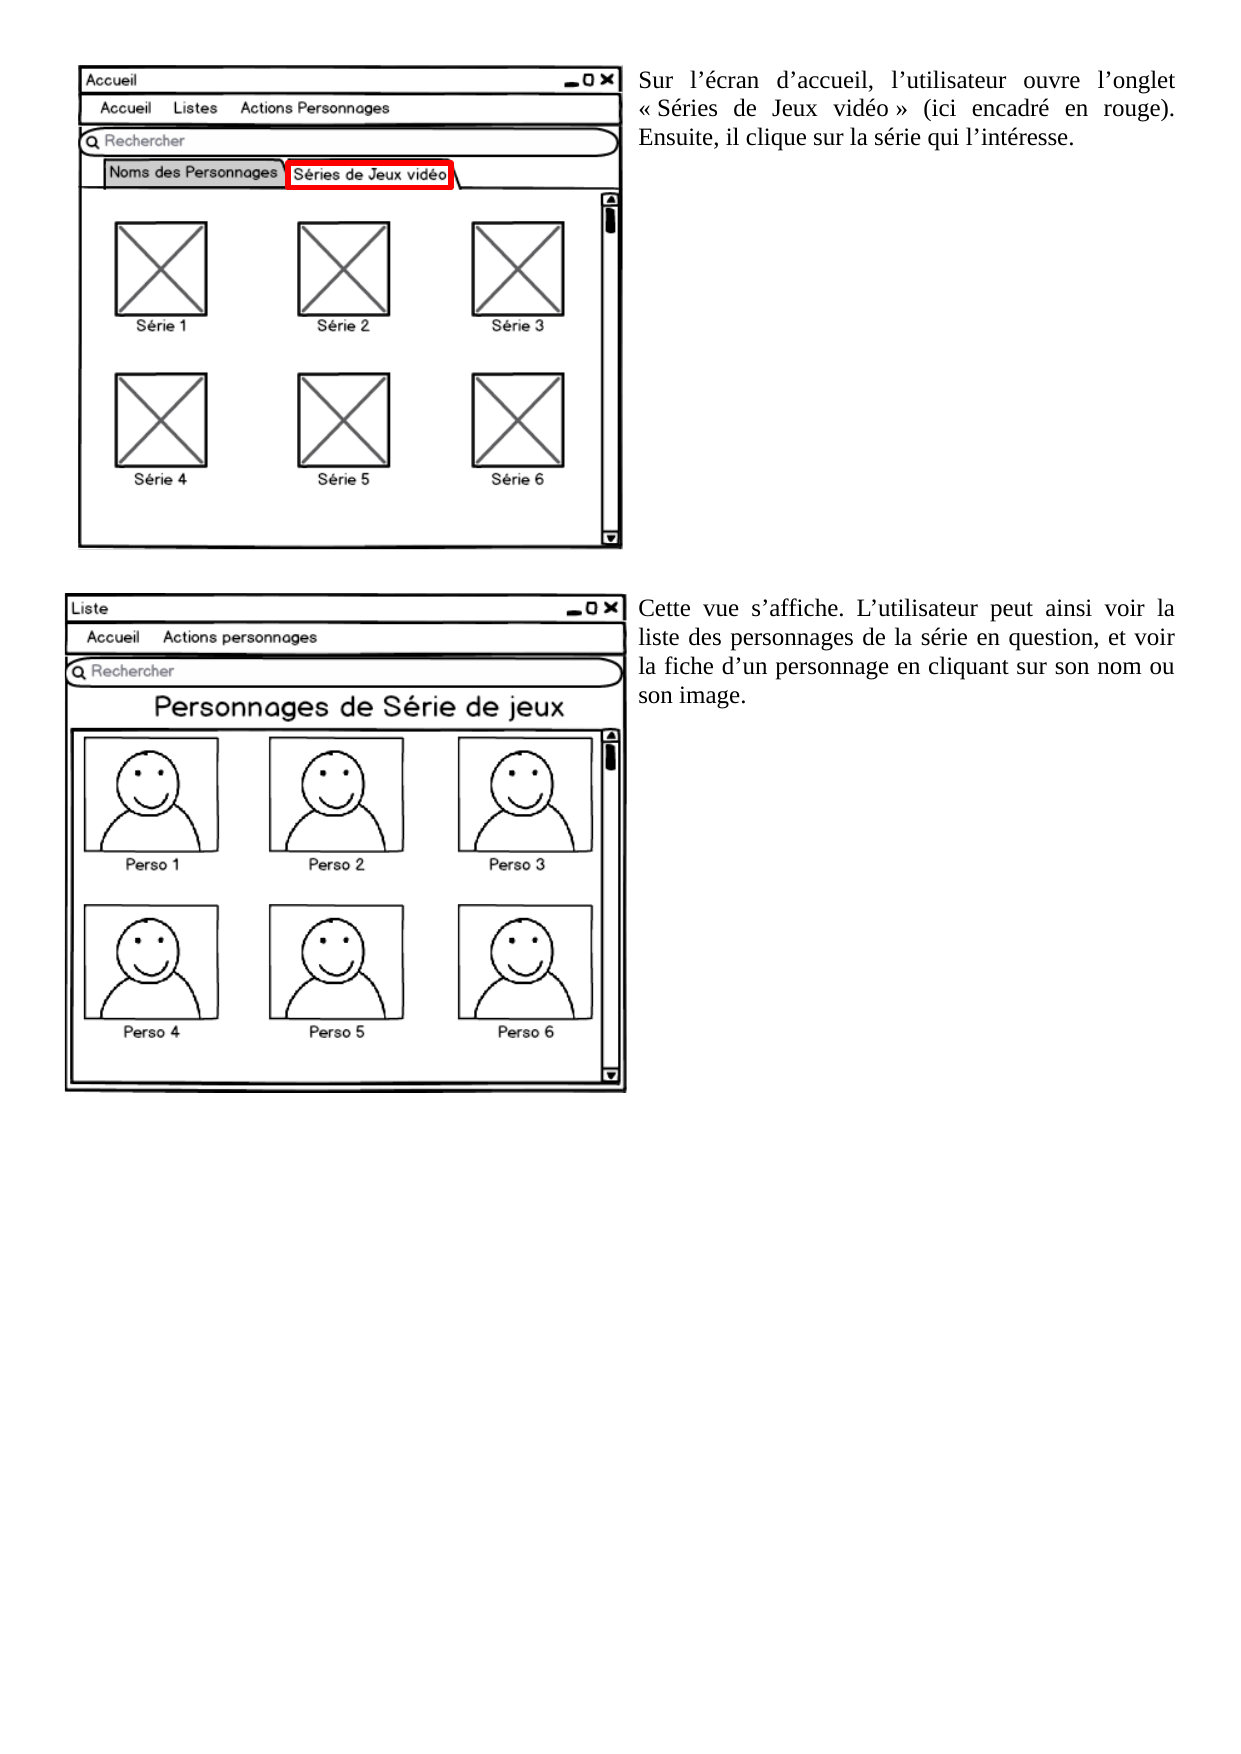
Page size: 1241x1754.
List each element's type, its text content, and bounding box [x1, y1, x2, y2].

table_cell Cette vue s’affiche. L’utilisateur peut ainsi voir la liste des personnages de la série en question, et voir la fiche d’un personnage en cliquant sur son nom ou son image. [633, 588, 1181, 1127]
table_header Sur l’écran d’accueil, l’utilisateur ouvre l’onglet « Séries de Jeux vidéo » (ici encadré en rouge). Ensuite, il clique sur la série qui l’intéresse. [633, 59, 1181, 588]
table_header [59, 59, 632, 588]
picture [64, 593, 627, 1093]
table_cell [59, 588, 632, 1127]
picture [77, 64, 624, 554]
